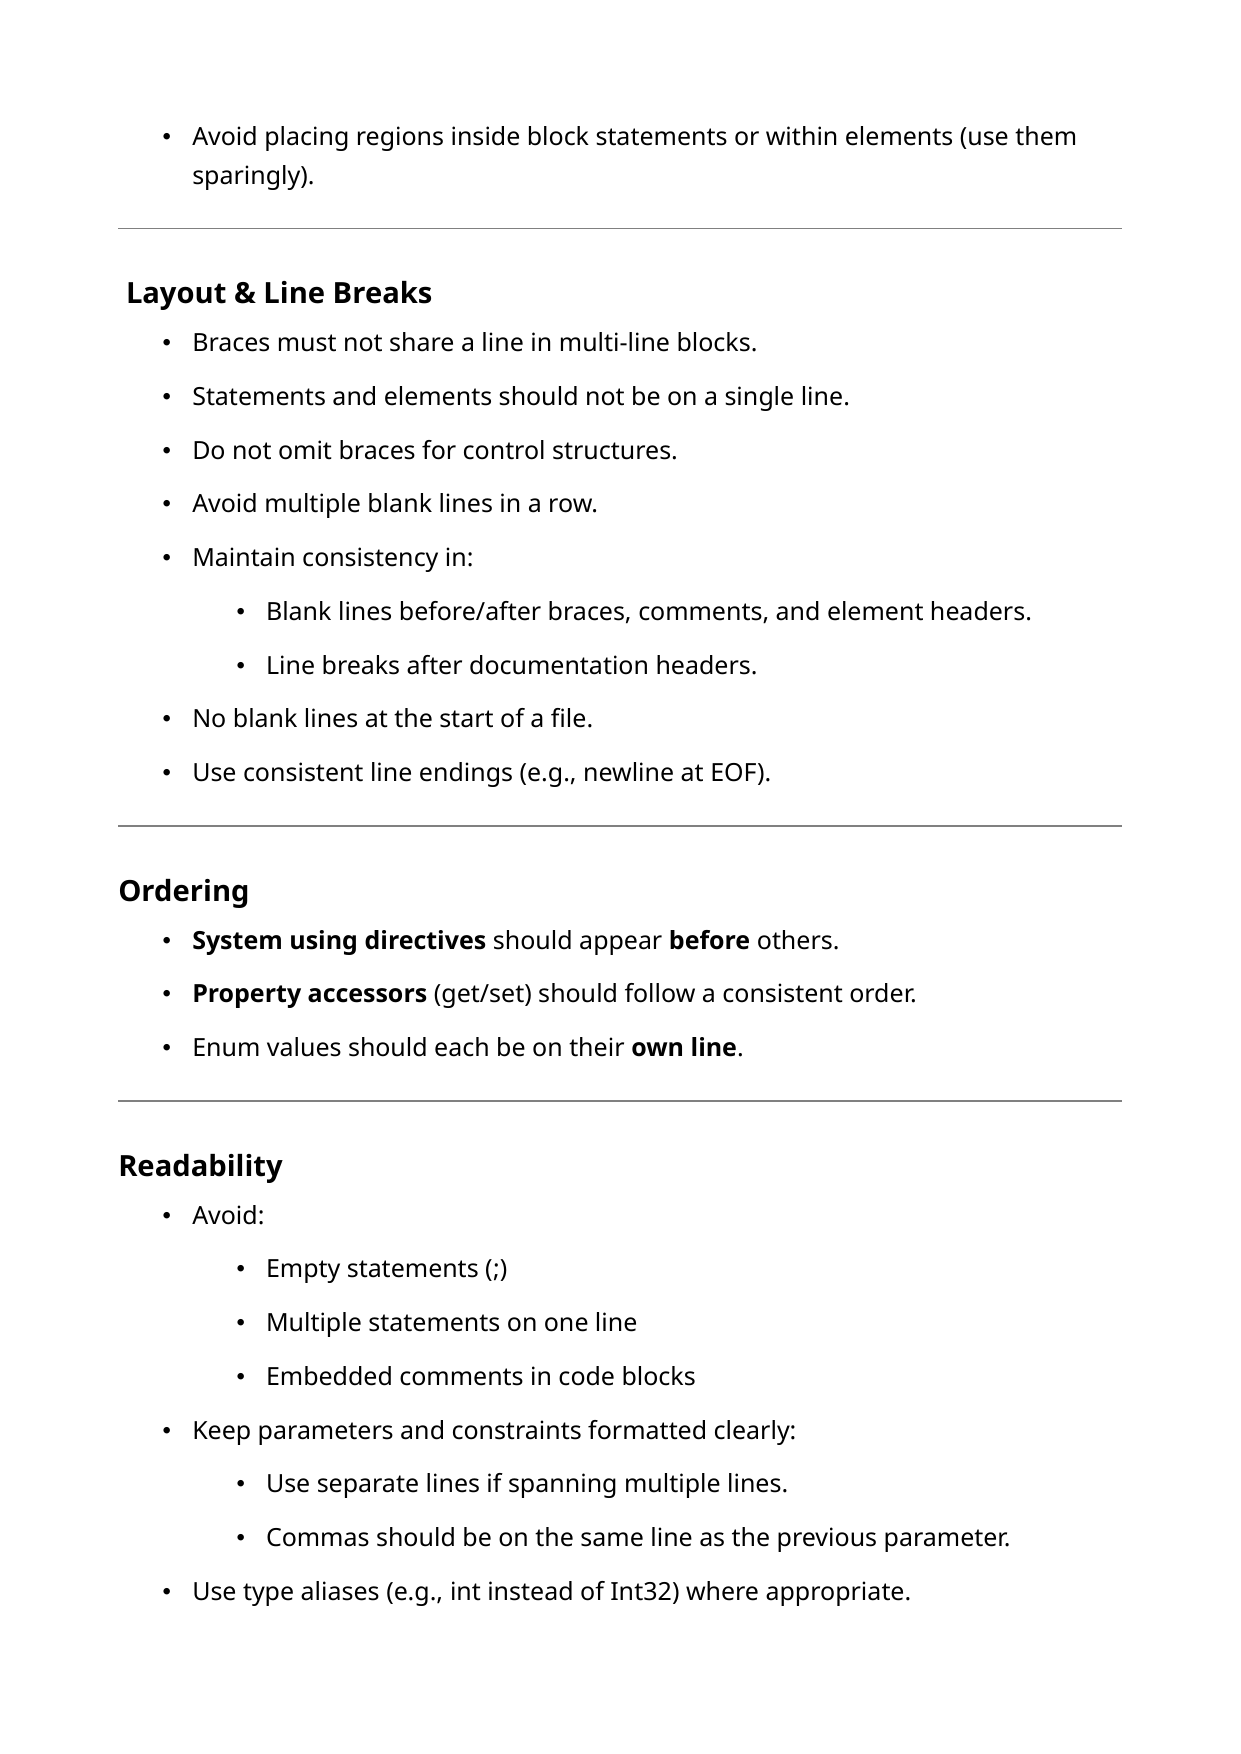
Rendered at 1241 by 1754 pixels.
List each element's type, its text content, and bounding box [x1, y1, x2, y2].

list Avoid: [162, 1197, 1122, 1231]
list Use consistent line endings (e.g., newline at EOF). [162, 755, 1122, 789]
subtitle Layout & Line Breaks [118, 273, 1122, 312]
list Use type aliases (e.g., int instead of Int32) where appropriate. [162, 1573, 1122, 1608]
list Maintain consistency in: [162, 540, 1122, 574]
list Avoid multiple blank lines in a row. [162, 486, 1122, 520]
list System using directives should appear before others. [162, 922, 1122, 956]
list No blank lines at the start of a file. [162, 701, 1122, 735]
list Use separate lines if spanning multiple lines. [236, 1466, 1122, 1500]
list Embedded comments in code blocks [236, 1358, 1122, 1393]
list Blank lines before/after braces, comments, and element headers. [236, 593, 1122, 628]
list Commas should be on the same line as the previous parameter. [236, 1520, 1122, 1554]
list Line breaks after documentation headers. [236, 647, 1122, 681]
subtitle Readability [118, 1145, 1122, 1185]
list Avoid placing regions inside block statements or within elements (use them sparingly). [162, 118, 1122, 191]
list Empty statements (;) [236, 1251, 1122, 1285]
list Enum values should each be on their own line. [162, 1030, 1122, 1064]
list Property accessors (get/set) should follow a consistent order. [162, 976, 1122, 1010]
list Multiple statements on one line [236, 1305, 1122, 1339]
list Braces must not share a line in multi-line blocks. [162, 325, 1122, 359]
list Do not omit braces for control structures. [162, 432, 1122, 466]
subtitle Ordering [118, 870, 1122, 910]
list Statements and elements should not be on a single line. [162, 378, 1122, 413]
list Keep parameters and constraints formatted clearly: [162, 1412, 1122, 1446]
